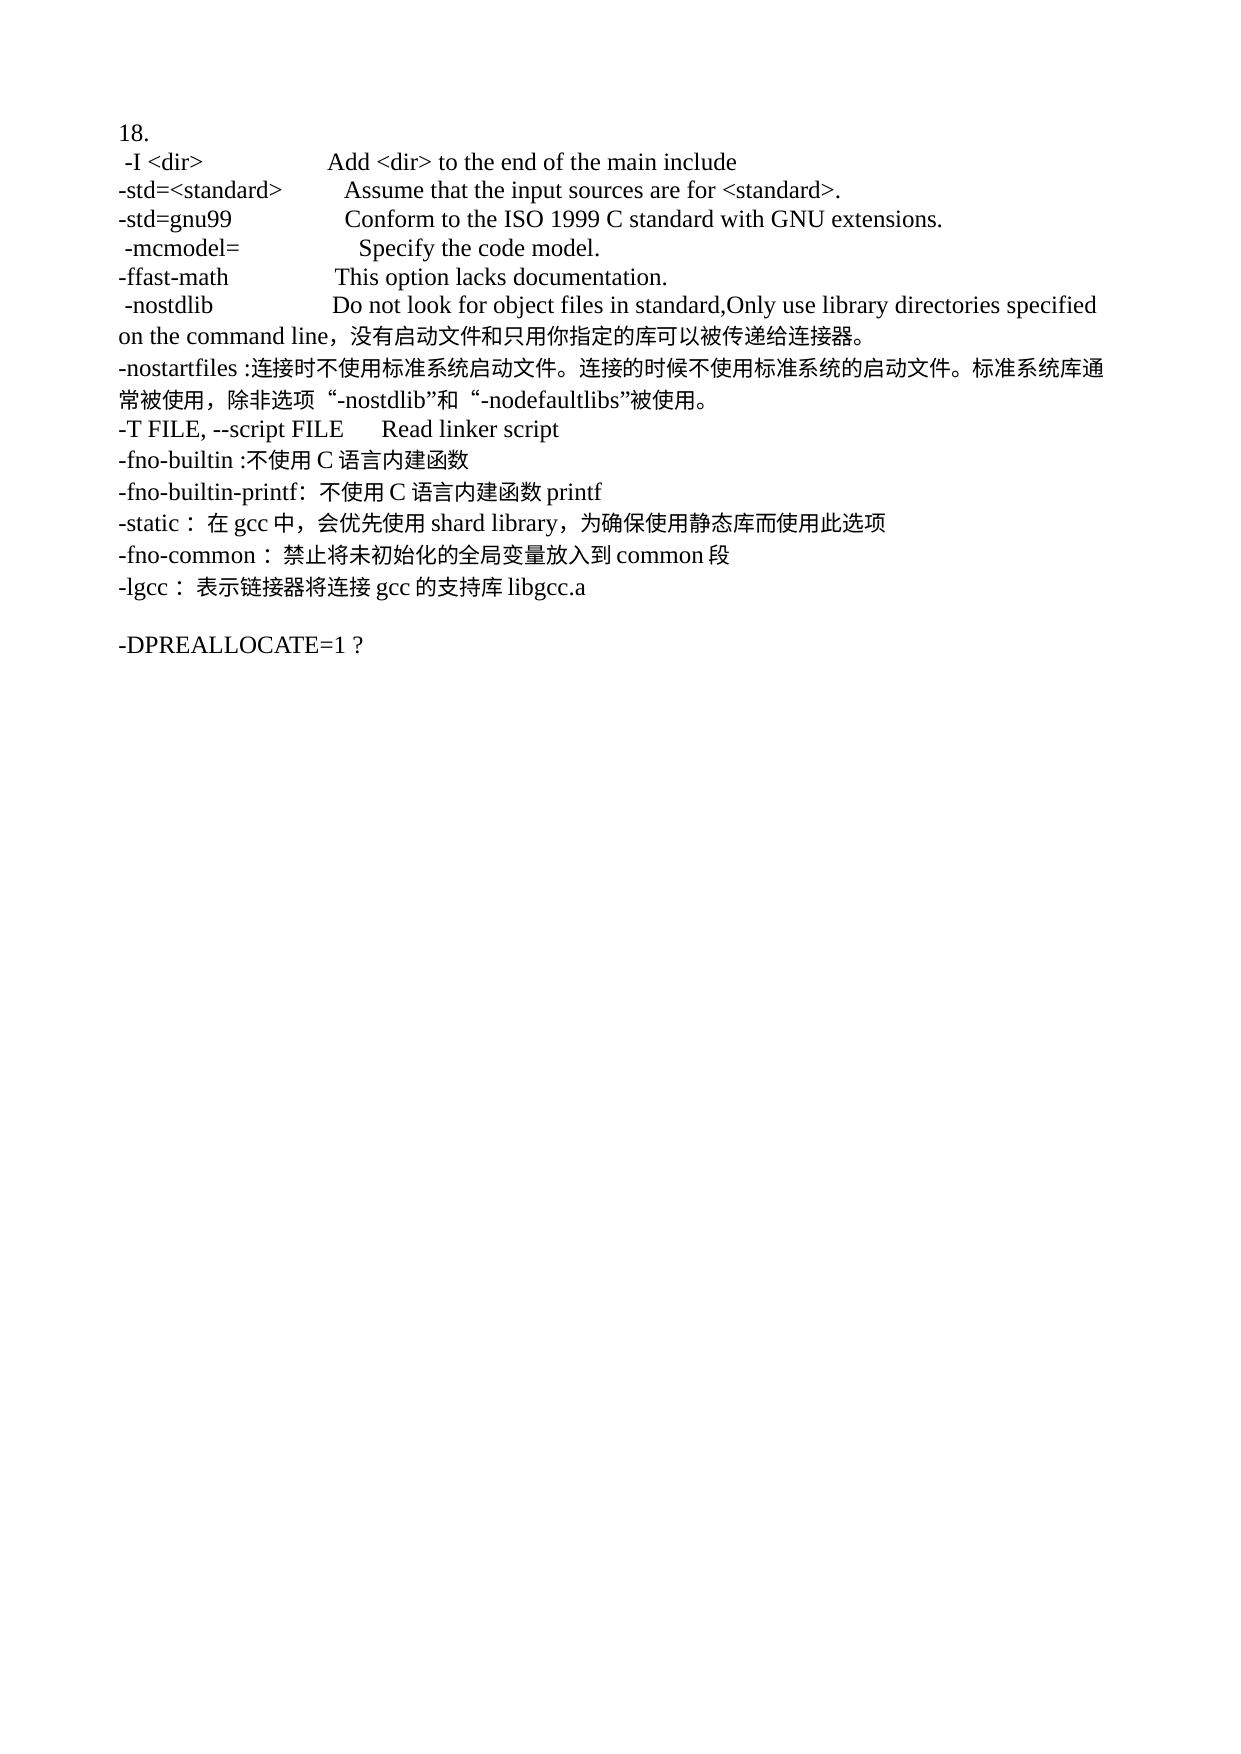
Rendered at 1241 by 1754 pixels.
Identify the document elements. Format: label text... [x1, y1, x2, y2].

text -nostartfiles :连接时不使用标准系统启动文件。连接的时候不使用标准系统的启动文件。标准系统库通常被使用，除非选项“-nostdlib”和“-nodefaultlibs”被使用。 [118, 351, 1122, 414]
text -nostdlib Do not look for object files in standard,Only use library directories specified on the command line，没有启动文件和只用你指定的库可以被传递给连接器。 [118, 291, 1122, 351]
text 18. [118, 118, 1122, 147]
text -ffast-math This option lacks documentation. [118, 262, 1122, 291]
text -std=<standard> Assume that the input sources are for <standard>. [118, 176, 1122, 204]
text -lgcc ：表示链接器将连接gcc的支持库libgcc.a [118, 570, 1122, 601]
text -fno-builtin :不使用C语言内建函数 [118, 443, 1122, 475]
text -mcmodel= Specify the code model. [118, 233, 1122, 262]
text -fno-builtin-printf：不使用C语言内建函数printf [118, 475, 1122, 506]
text -T FILE, --script FILE Read linker script [118, 414, 1122, 443]
text -std=gnu99 Conform to the ISO 1999 C standard with GNU extensions. [118, 204, 1122, 233]
text -fno-common ：禁止将未初始化的全局变量放入到common段 [118, 538, 1122, 570]
text -DPREALLOCATE=1 ? [118, 630, 1122, 659]
text -I <dir> Add <dir> to the end of the main include [118, 147, 1122, 176]
text -static ：在gcc中，会优先使用shard library，为确保使用静态库而使用此选项 [118, 506, 1122, 538]
